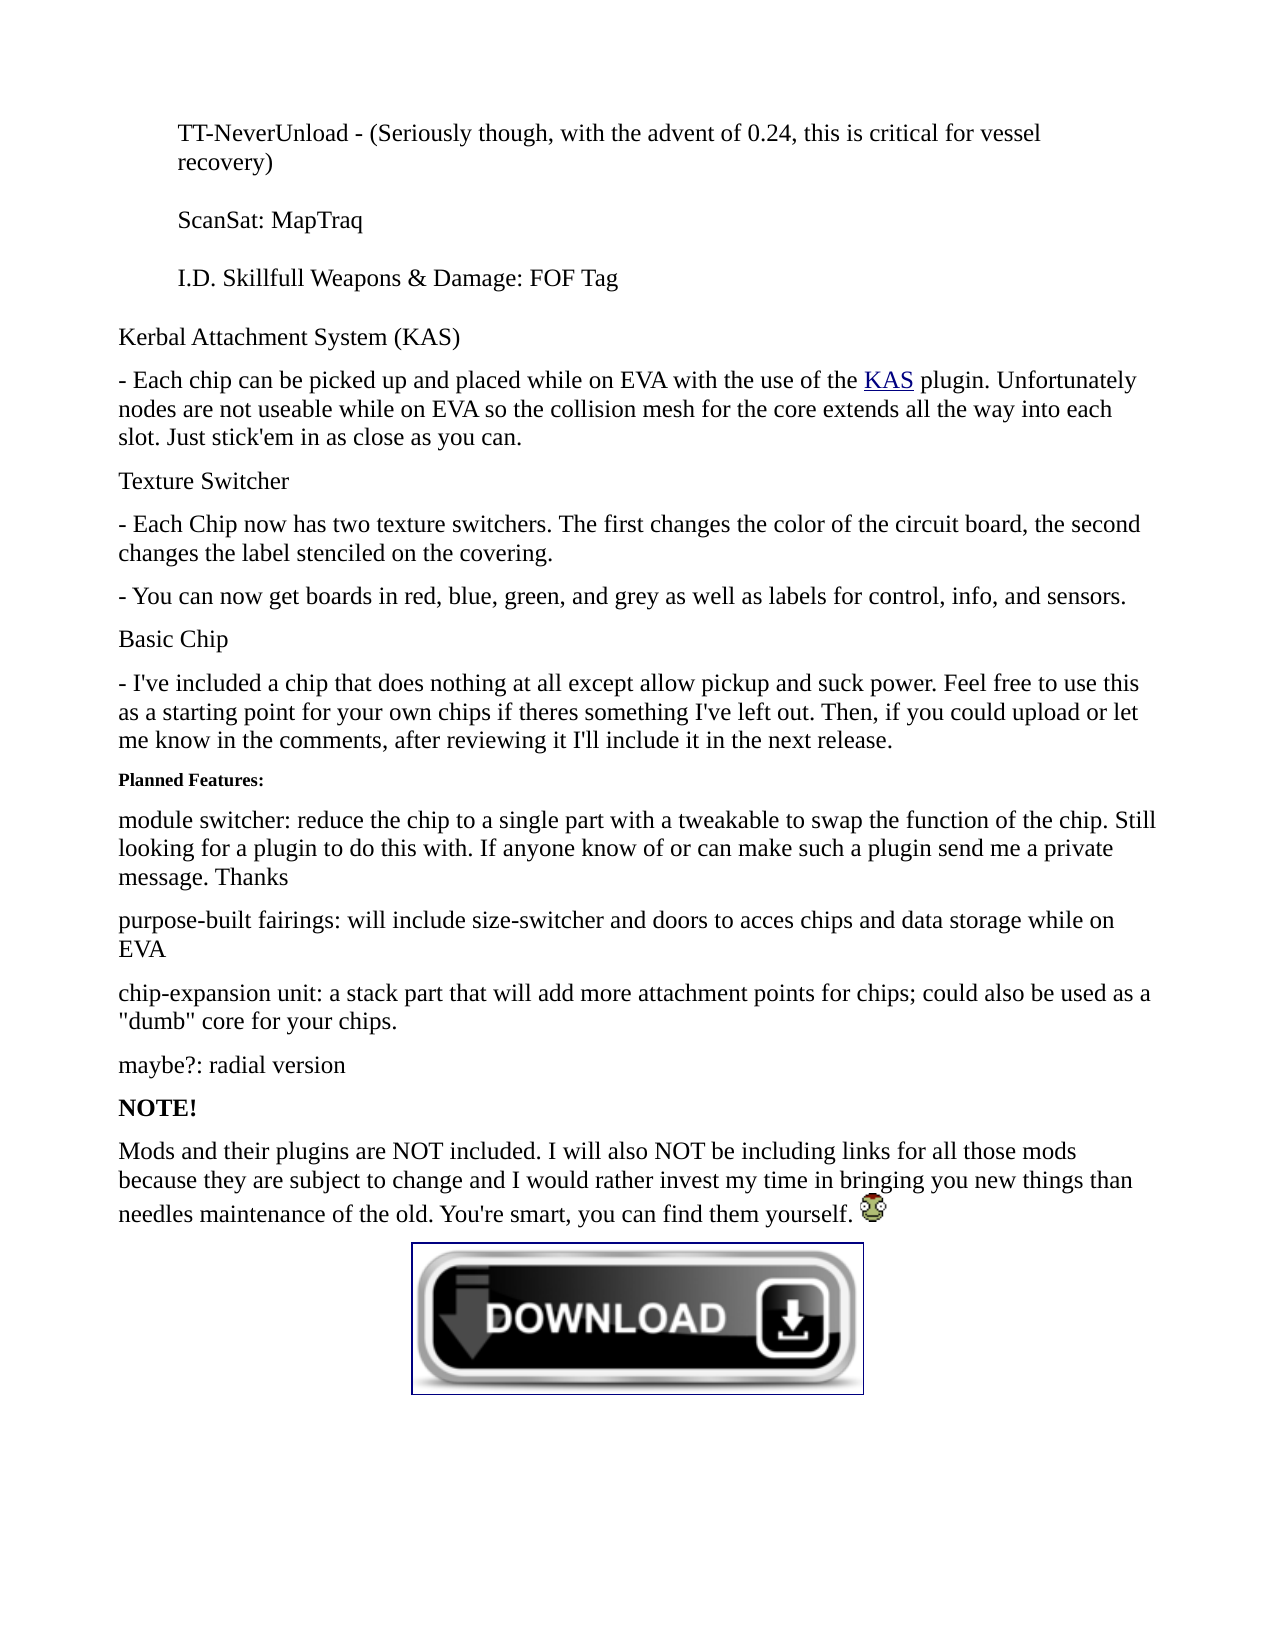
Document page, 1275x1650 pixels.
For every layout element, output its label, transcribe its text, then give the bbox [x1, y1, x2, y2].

text TT-NeverUnload - (Seriously though, with the advent of 0.24, this is critical for vessel recovery) [177, 118, 1098, 176]
text Mods and their plugins are NOT included. I will also NOT be including links for all those mods because they are subject to change and I would rather invest my time in bringing you new things than needles maintenance of the old. You're smart, you can find them yourself. [118, 1136, 1157, 1227]
text Texture Switcher [118, 466, 1157, 494]
text I.D. Skillfull Weapons & Damage: FOF Tag [177, 263, 1098, 292]
text module switcher: reduce the chip to a single part with a tweakable to swap the function of the chip. Still looking for a plugin to do this with. If anyone know of or can make such a plugin send me a private message. Thanks [118, 805, 1157, 891]
text NOTE! [118, 1093, 1157, 1122]
picture [413, 1244, 863, 1394]
text - Each Chip now has two texture switchers. The first changes the color of the circuit board, the second changes the label stenciled on the covering. [118, 509, 1157, 567]
text Planned Features: [118, 769, 1157, 790]
text maybe?: radial version [118, 1050, 1157, 1078]
picture [860, 1193, 887, 1222]
text chip-expansion unit: a stack part that will add more attachment points for chips; could also be used as a "dumb" core for your chips. [118, 978, 1157, 1035]
text Kerbal Attachment System (KAS) [118, 322, 1157, 350]
text - Each chip can be picked up and placed while on EVA with the use of the KAS plugin. Unfortunately nodes are not useable while on EVA so the collision mesh for the core extends all the way into each slot. Just stick'em in as close as you can. [118, 365, 1157, 451]
text purpose-built fairings: will include size-switcher and doors to acces chips and data storage while on EVA [118, 906, 1157, 963]
text ScanSat: MapTraq [177, 205, 1098, 234]
text - You can now get boards in red, blue, green, and grey as well as labels for control, info, and sensors. [118, 581, 1157, 610]
text Basic Chip [118, 624, 1157, 653]
text - I've included a chip that does nothing at all except allow pickup and suck power. Feel free to use this as a starting point for your own chips if theres something I've left out. Then, if you could upload or let me know in the comments, after reviewing it I'll include it in the next release. [118, 668, 1157, 754]
